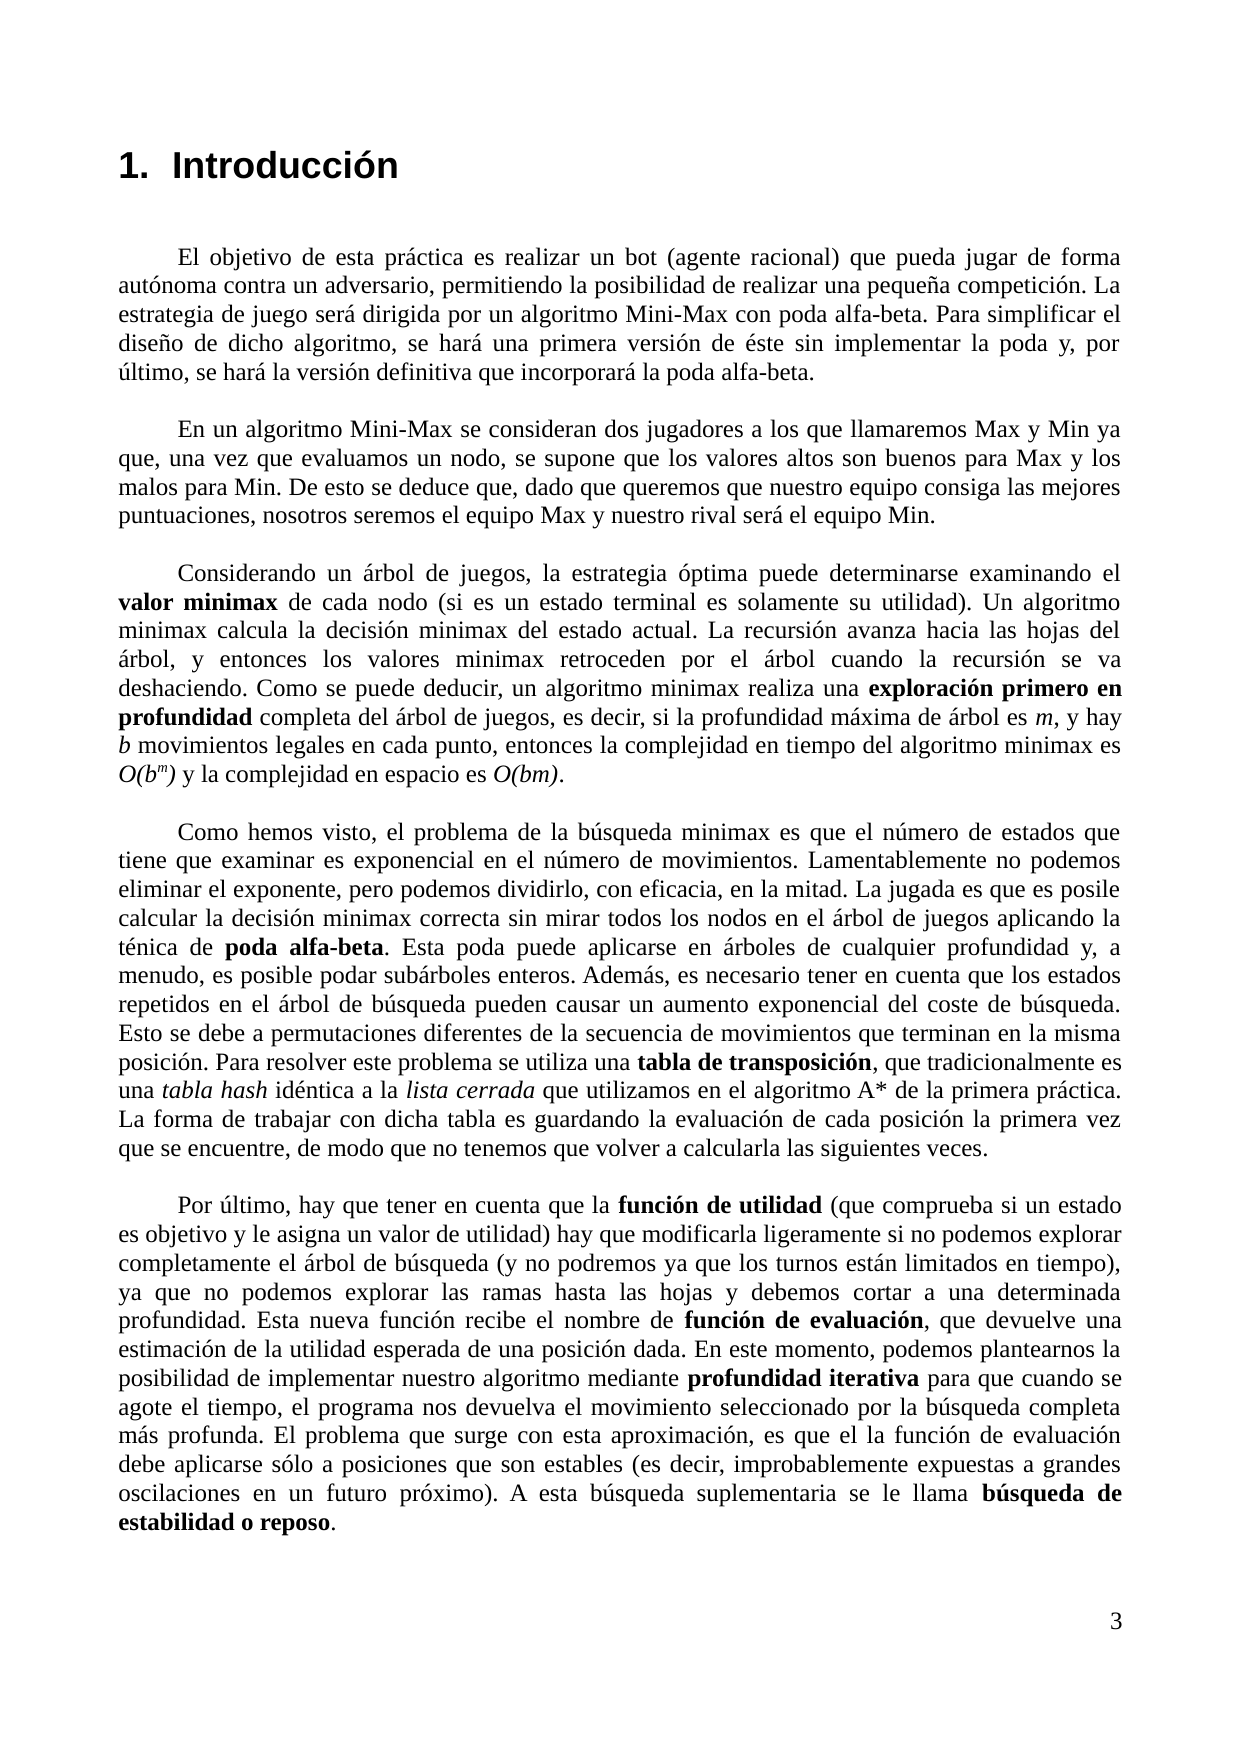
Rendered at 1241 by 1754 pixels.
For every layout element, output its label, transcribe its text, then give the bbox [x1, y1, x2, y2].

title Introducción [118, 143, 1122, 186]
text Por último, hay que tener en cuenta que la función de utilidad (que comprueba si un estado es objetivo y le asigna un valor de utilidad) hay que modificarla ligeramente si no podemos explorar completamente el árbol de búsqueda (y no podremos ya que los turnos están limitados en tiempo), ya que no podemos explorar las ramas hasta las hojas y debemos cortar a una determinada profundidad. Esta nueva función recibe el nombre de función de evaluación, que devuelve una estimación de la utilidad esperada de una posición dada. En este momento, podemos plantearnos la posibilidad de implementar nuestro algoritmo mediante profundidad iterativa para que cuando se agote el tiempo, el programa nos devuelva el movimiento seleccionado por la búsqueda completa más profunda. El problema que surge con esta aproximación, es que el la función de evaluación debe aplicarse sólo a posiciones que son estables (es decir, improbablemente expuestas a grandes oscilaciones en un futuro próximo). A esta búsqueda suplementaria se le llama búsqueda de estabilidad o reposo. [118, 1191, 1122, 1536]
text Considerando un árbol de juegos, la estrategia óptima puede determinarse examinando el valor minimax de cada nodo (si es un estado terminal es solamente su utilidad). Un algoritmo minimax calcula la decisión minimax del estado actual. La recursión avanza hacia las hojas del árbol, y entonces los valores minimax retroceden por el árbol cuando la recursión se va deshaciendo. Como se puede deducir, un algoritmo minimax realiza una exploración primero en profundidad completa del árbol de juegos, es decir, si la profundidad máxima de árbol es m, y hay b movimientos legales en cada punto, entonces la complejidad en tiempo del algoritmo minimax es O(bm) y la complejidad en espacio es O(bm). [118, 558, 1122, 788]
text El objetivo de esta práctica es realizar un bot (agente racional) que pueda jugar de forma autónoma contra un adversario, permitiendo la posibilidad de realizar una pequeña competición. La estrategia de juego será dirigida por un algoritmo Mini-Max con poda alfa-beta. Para simplificar el diseño de dicho algoritmo, se hará una primera versión de éste sin implementar la poda y, por último, se hará la versión definitiva que incorporará la poda alfa-beta. [118, 242, 1122, 386]
text Como hemos visto, el problema de la búsqueda minimax es que el número de estados que tiene que examinar es exponencial en el número de movimientos. Lamentablemente no podemos eliminar el exponente, pero podemos dividirlo, con eficacia, en la mitad. La jugada es que es posile calcular la decisión minimax correcta sin mirar todos los nodos en el árbol de juegos aplicando la ténica de poda alfa-beta. Esta poda puede aplicarse en árboles de cualquier profundidad y, a menudo, es posible podar subárboles enteros. Además, es necesario tener en cuenta que los estados repetidos en el árbol de búsqueda pueden causar un aumento exponencial del coste de búsqueda. Esto se debe a permutaciones diferentes de la secuencia de movimientos que terminan en la misma posición. Para resolver este problema se utiliza una tabla de transposición, que tradicionalmente es una tabla hash idéntica a la lista cerrada que utilizamos en el algoritmo A* de la primera práctica. La forma de trabajar con dicha tabla es guardando la evaluación de cada posición la primera vez que se encuentre, de modo que no tenemos que volver a calcularla las siguientes veces. [118, 817, 1122, 1162]
text En un algoritmo Mini-Max se consideran dos jugadores a los que llamaremos Max y Min ya que, una vez que evaluamos un nodo, se supone que los valores altos son buenos para Max y los malos para Min. De esto se deduce que, dado que queremos que nuestro equipo consiga las mejores puntuaciones, nosotros seremos el equipo Max y nuestro rival será el equipo Min. [118, 414, 1122, 529]
